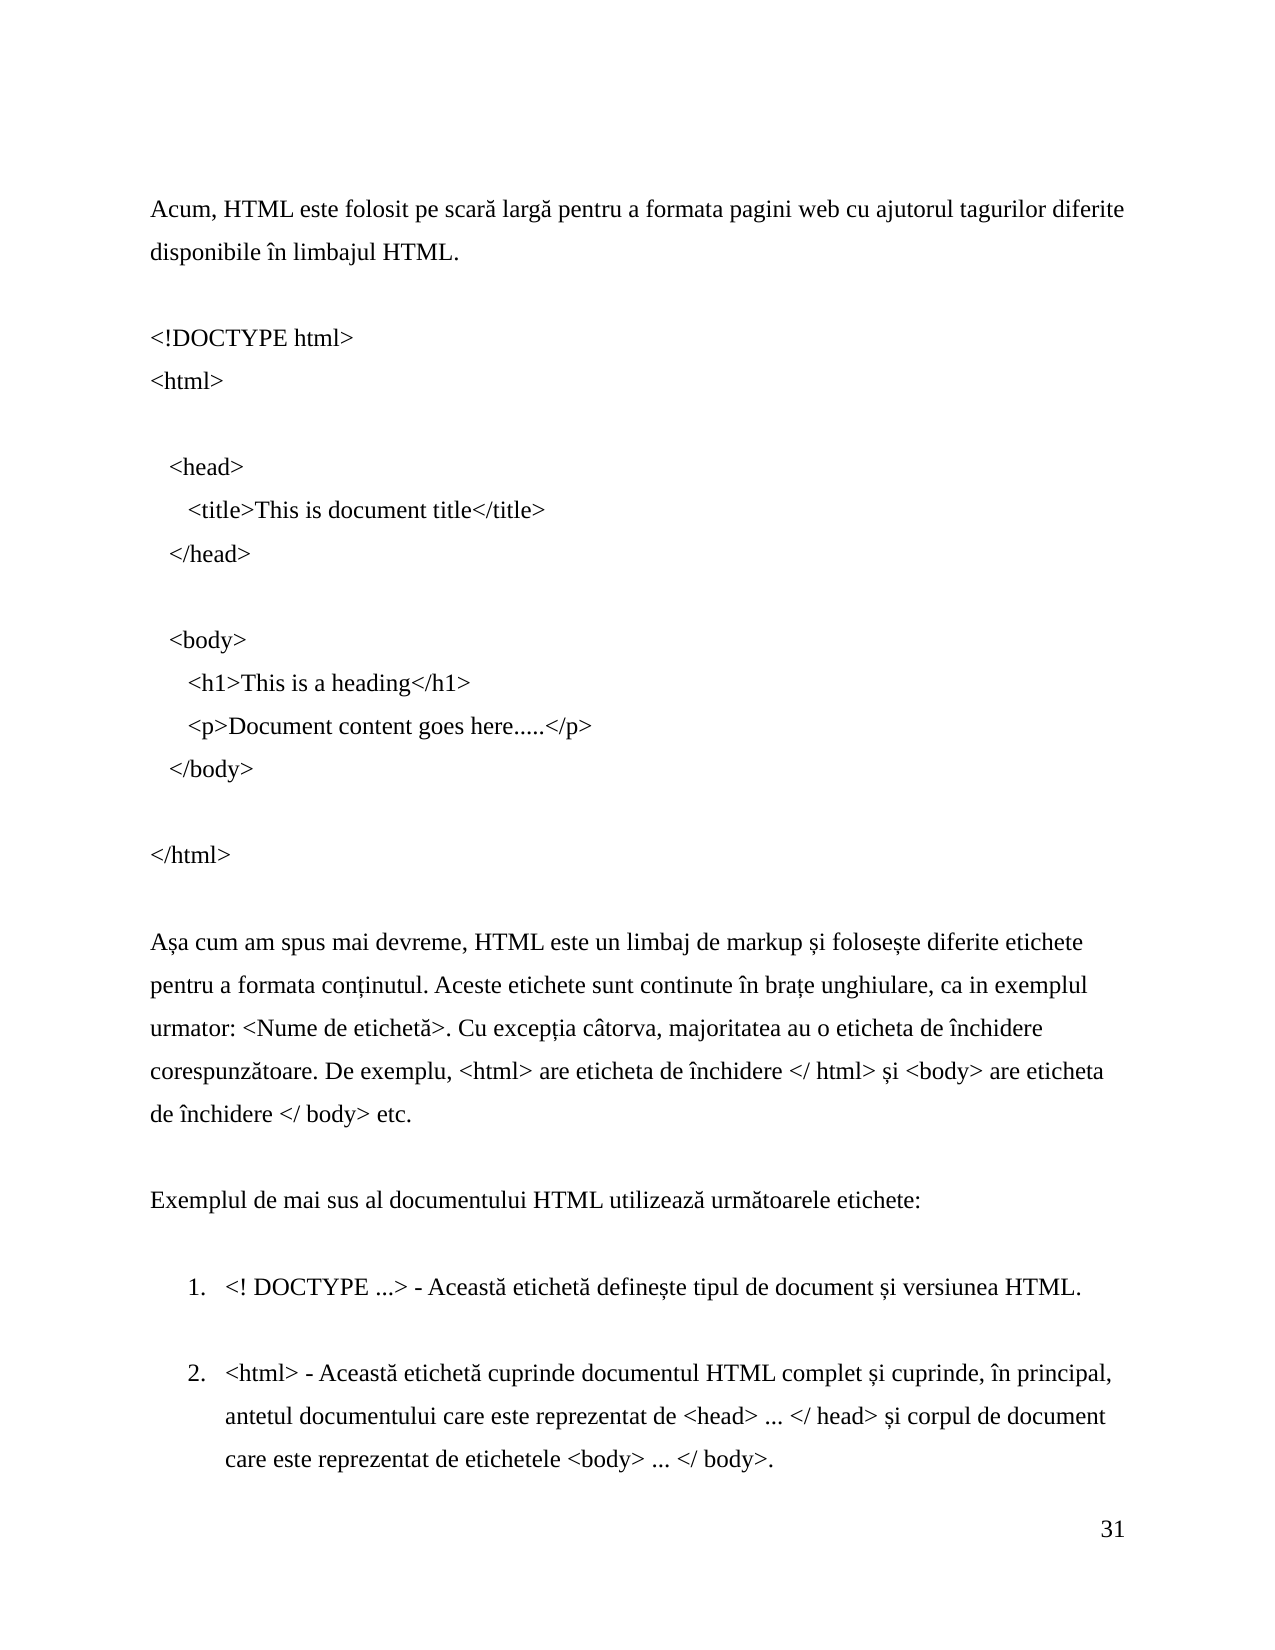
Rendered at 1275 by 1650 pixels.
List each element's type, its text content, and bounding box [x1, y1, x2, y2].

text Acum, HTML este folosit pe scară largă pentru a formata pagini web cu ajutorul tagurilor diferite disponibile în limbajul HTML. [150, 194, 1125, 266]
text <!DOCTYPE html> [150, 323, 1125, 352]
text Așa cum am spus mai devreme, HTML este un limbaj de markup și folosește diferite etichete pentru a formata conținutul. Aceste etichete sunt continute în brațe unghiulare, ca in exemplul urmator: <Nume de etichetă>. Cu excepția câtorva, majoritatea au o eticheta de închidere corespunzătoare. De exemplu, <html> are eticheta de închidere </ html> și <body> are eticheta de închidere </ body> etc. [150, 927, 1125, 1128]
text <h1>This is a heading</h1> [150, 668, 1125, 697]
text Exemplul de mai sus al documentului HTML utilizează următoarele etichete: [150, 1186, 1125, 1214]
list <html> - Această etichetă cuprinde documentul HTML complet și cuprinde, în principal, antetul documentului care este reprezentat de <head> ... </ head> și corpul de document care este reprezentat de etichetele <body> ... </ body>. [187, 1358, 1125, 1473]
text <body> [150, 625, 1125, 654]
text <head> [150, 452, 1125, 481]
list <! DOCTYPE ...> - Această etichetă definește tipul de document și versiunea HTML. [187, 1272, 1125, 1301]
text </body> [150, 754, 1125, 783]
text <p>Document content goes here.....</p> [150, 711, 1125, 740]
text <html> [150, 366, 1125, 395]
text <title>This is document title</title> [150, 496, 1125, 524]
text </head> [150, 539, 1125, 567]
text </html> [150, 841, 1125, 869]
